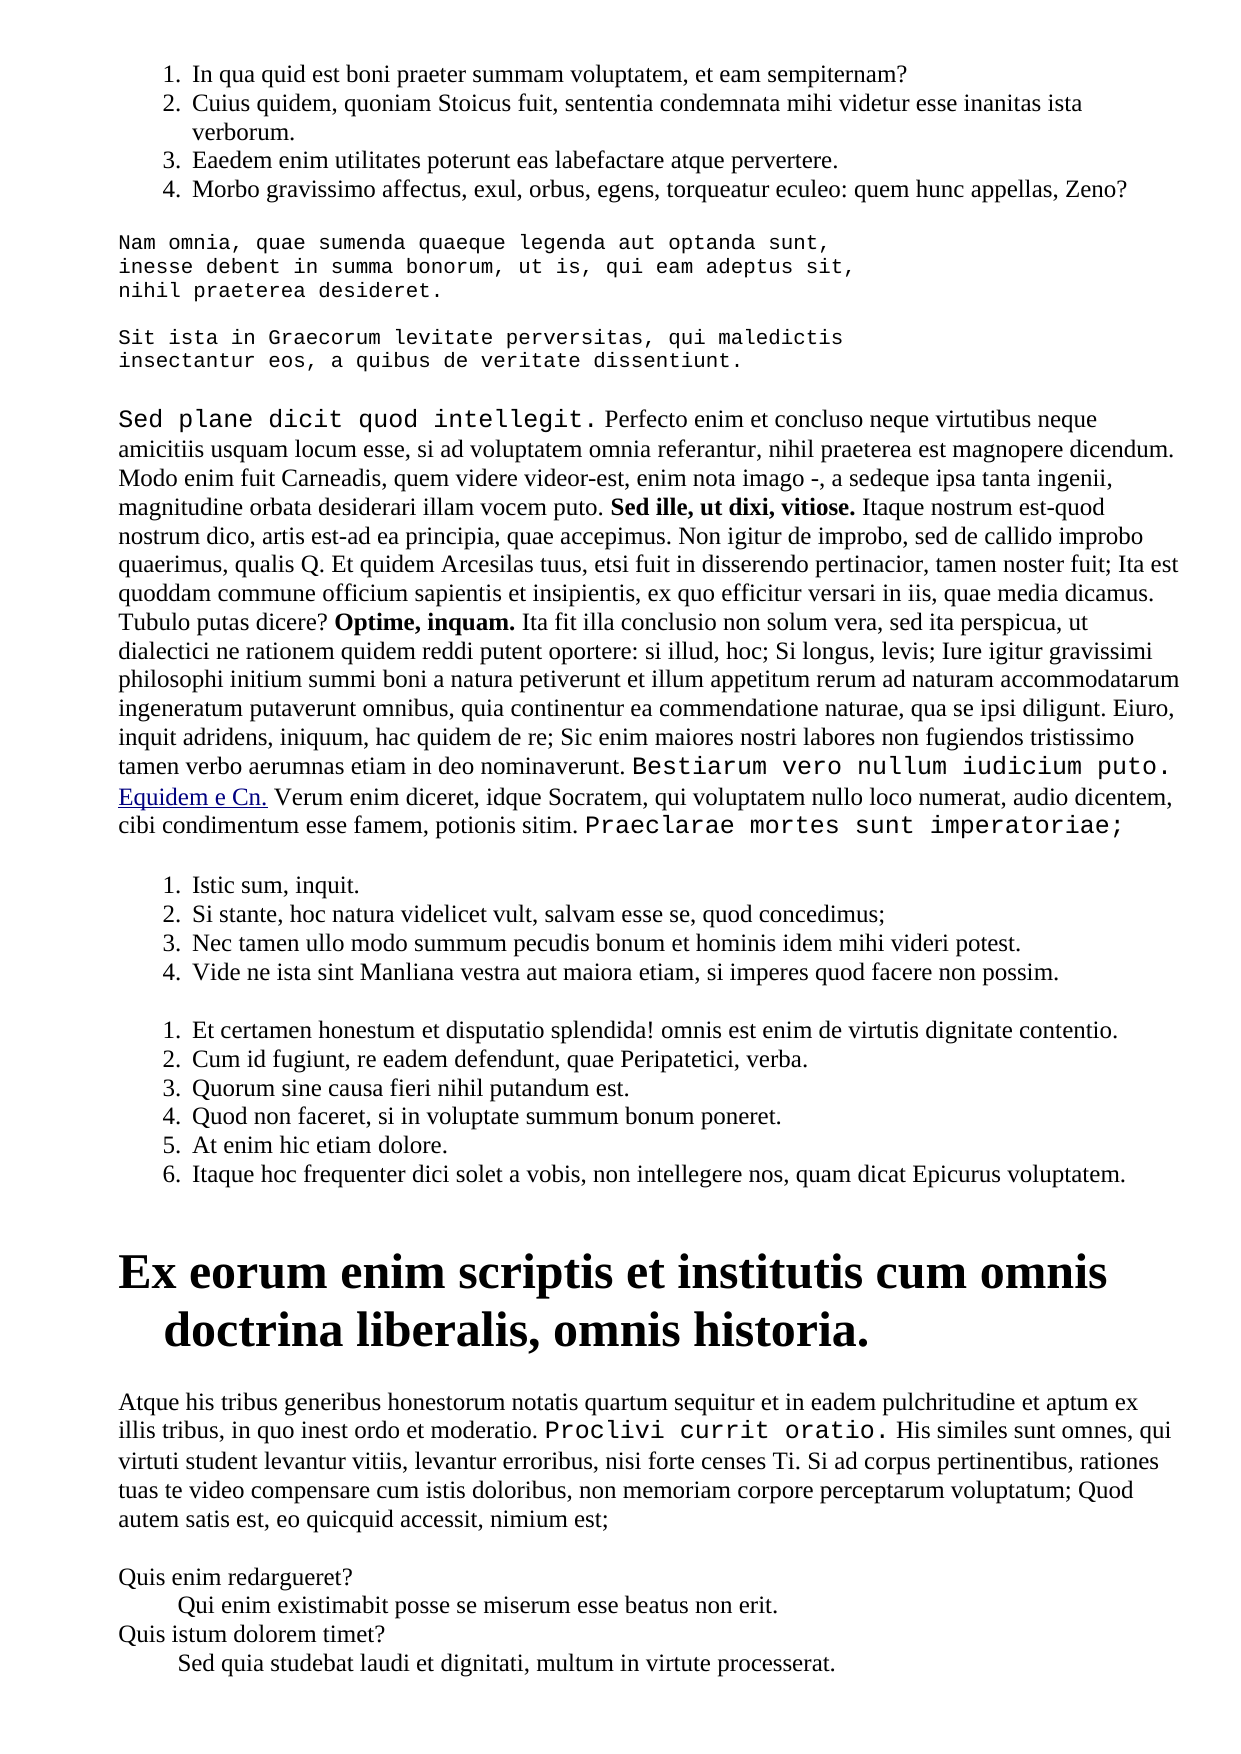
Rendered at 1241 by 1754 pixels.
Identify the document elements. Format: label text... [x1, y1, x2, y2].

list Quod non faceret, si in voluptate summum bonum poneret. [162, 1101, 1181, 1130]
list Cum id fugiunt, re eadem defendunt, quae Peripatetici, verba. [162, 1044, 1181, 1073]
list Quis istum dolorem timet? [118, 1619, 1181, 1648]
list Morbo gravissimo affectus, exul, orbus, egens, torqueatur eculeo: quem hunc appellas, Zeno? [162, 174, 1181, 203]
list In qua quid est boni praeter summam voluptatem, et eam sempiternam? [162, 59, 1181, 88]
list Qui enim existimabit posse se miserum esse beatus non erit. [177, 1591, 1181, 1619]
list Quis enim redargueret? [118, 1562, 1181, 1591]
text Nam omnia, quae sumenda quaeque legenda aut optanda sunt, [118, 232, 1181, 256]
text inesse debent in summa bonorum, ut is, qui eam adeptus sit, [118, 256, 1181, 279]
subtitle Ex eorum enim scriptis et institutis cum omnis doctrina liberalis, omnis historia. [118, 1242, 1181, 1357]
text Sit ista in Graecorum levitate perversitas, qui maledictis [118, 327, 1181, 351]
text Atque his tribus generibus honestorum notatis quartum sequitur et in eadem pulchritudine et aptum ex illis tribus, in quo inest ordo et moderatio. Proclivi currit oratio. His similes sunt omnes, qui virtuti student levantur vitiis, levantur erroribus, nisi forte censes Ti. Si ad corpus pertinentibus, rationes tuas te video compensare cum istis doloribus, non memoriam corpore perceptarum voluptatum; Quod autem satis est, eo quicquid accessit, nimium est; [118, 1387, 1181, 1532]
list Cuius quidem, quoniam Stoicus fuit, sententia condemnata mihi videtur esse inanitas ista verborum. [162, 88, 1181, 145]
list Sed quia studebat laudi et dignitati, multum in virtute processerat. [177, 1648, 1181, 1677]
list Quorum sine causa fieri nihil putandum est. [162, 1073, 1181, 1101]
list Itaque hoc frequenter dici solet a vobis, non intellegere nos, quam dicat Epicurus voluptatem. [162, 1159, 1181, 1188]
list Eaedem enim utilitates poterunt eas labefactare atque pervertere. [162, 145, 1181, 174]
text insectantur eos, a quibus de veritate dissentiunt. [118, 351, 1181, 374]
text nihil praeterea desideret. [118, 279, 1181, 303]
list Et certamen honestum et disputatio splendida! omnis est enim de virtutis dignitate contentio. [162, 1015, 1181, 1044]
list Nec tamen ullo modo summum pecudis bonum et hominis idem mihi videri potest. [162, 928, 1181, 957]
list Istic sum, inquit. [162, 871, 1181, 899]
list At enim hic etiam dolore. [162, 1130, 1181, 1159]
list Vide ne ista sint Manliana vestra aut maiora etiam, si imperes quod facere non possim. [162, 957, 1181, 986]
text Sed plane dicit quod intellegit. Perfecto enim et concluso neque virtutibus neque amicitiis usquam locum esse, si ad voluptatem omnia referantur, nihil praeterea est magnopere dicendum. Modo enim fuit Carneadis, quem videre videor-est, enim nota imago -, a sedeque ipsa tanta ingenii, magnitudine orbata desiderari illam vocem puto. Sed ille, ut dixi, vitiose. Itaque nostrum est-quod nostrum dico, artis est-ad ea principia, quae accepimus. Non igitur de improbo, sed de callido improbo quaerimus, qualis Q. Et quidem Arcesilas tuus, etsi fuit in disserendo pertinacior, tamen noster fuit; Ita est quoddam commune officium sapientis et insipientis, ex quo efficitur versari in iis, quae media dicamus. Tubulo putas dicere? Optime, inquam. Ita fit illa conclusio non solum vera, sed ita perspicua, ut dialectici ne rationem quidem reddi putent oportere: si illud, hoc; Si longus, levis; Iure igitur gravissimi philosophi initium summi boni a natura petiverunt et illum appetitum rerum ad naturam accommodatarum ingeneratum putaverunt omnibus, quia continentur ea commendatione naturae, qua se ipsi diligunt. Eiuro, inquit adridens, iniquum, hac quidem de re; Sic enim maiores nostri labores non fugiendos tristissimo tamen verbo aerumnas etiam in deo nominaverunt. Bestiarum vero nullum iudicium puto. Equidem e Cn. Verum enim diceret, idque Socratem, qui voluptatem nullo loco numerat, audio dicentem, cibi condimentum esse famem, potionis sitim. Praeclarae mortes sunt imperatoriae; [118, 404, 1181, 841]
list Si stante, hoc natura videlicet vult, salvam esse se, quod concedimus; [162, 899, 1181, 928]
